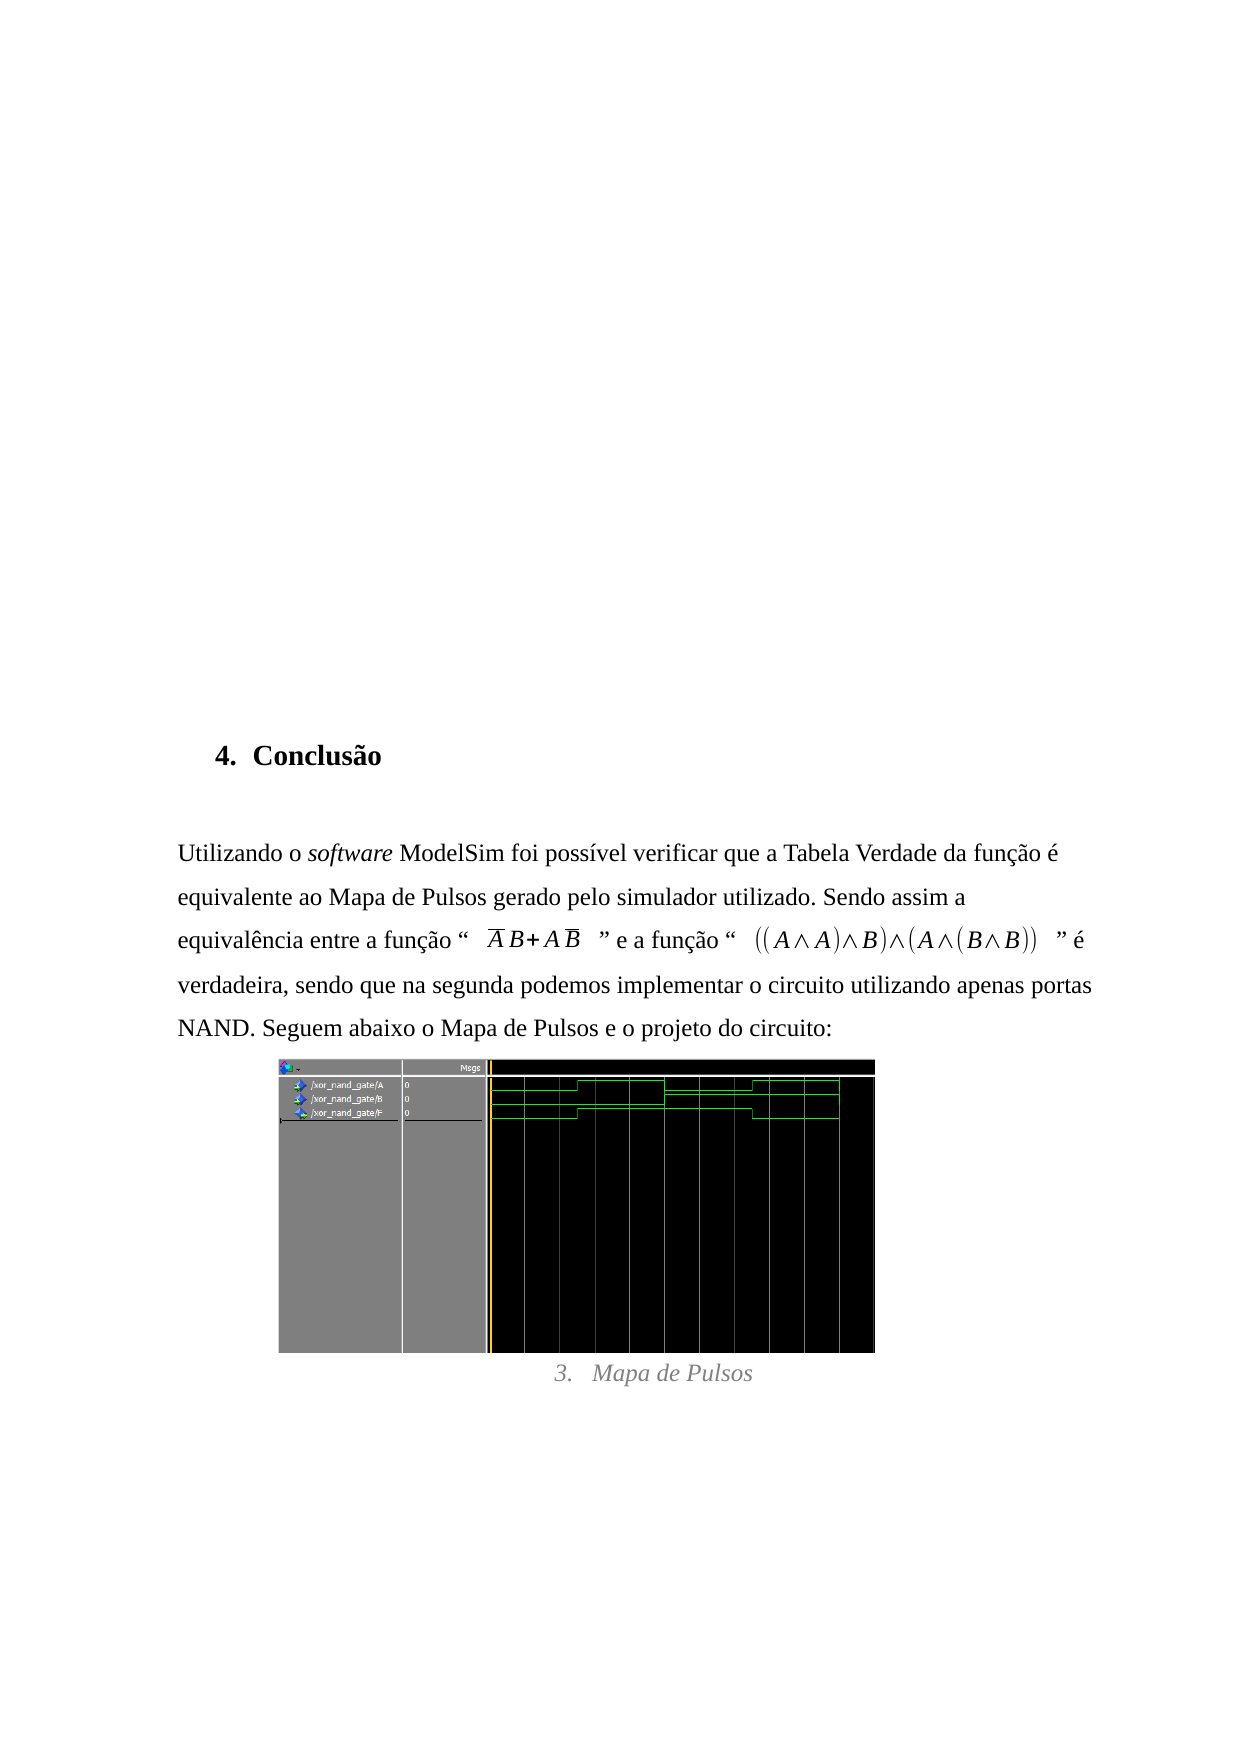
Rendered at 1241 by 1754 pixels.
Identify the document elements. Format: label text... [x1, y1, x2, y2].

list Conclusão [215, 738, 1093, 771]
list Mapa de Pulsos [215, 1358, 1093, 1387]
picture [278, 1058, 340, 1353]
text Utilizando o software ModelSim foi possível verificar que a Tabela Verdade da função é equivalente ao Mapa de Pulsos gerado pelo simulador utilizado. Sendo assim a equivalência entre a função “” e a função “” é verdadeira, sendo que na segunda podemos implementar o circuito utilizando apenas portas NAND. Seguem abaixo o Mapa de Pulsos e o projeto do circuito: [177, 838, 1093, 1042]
